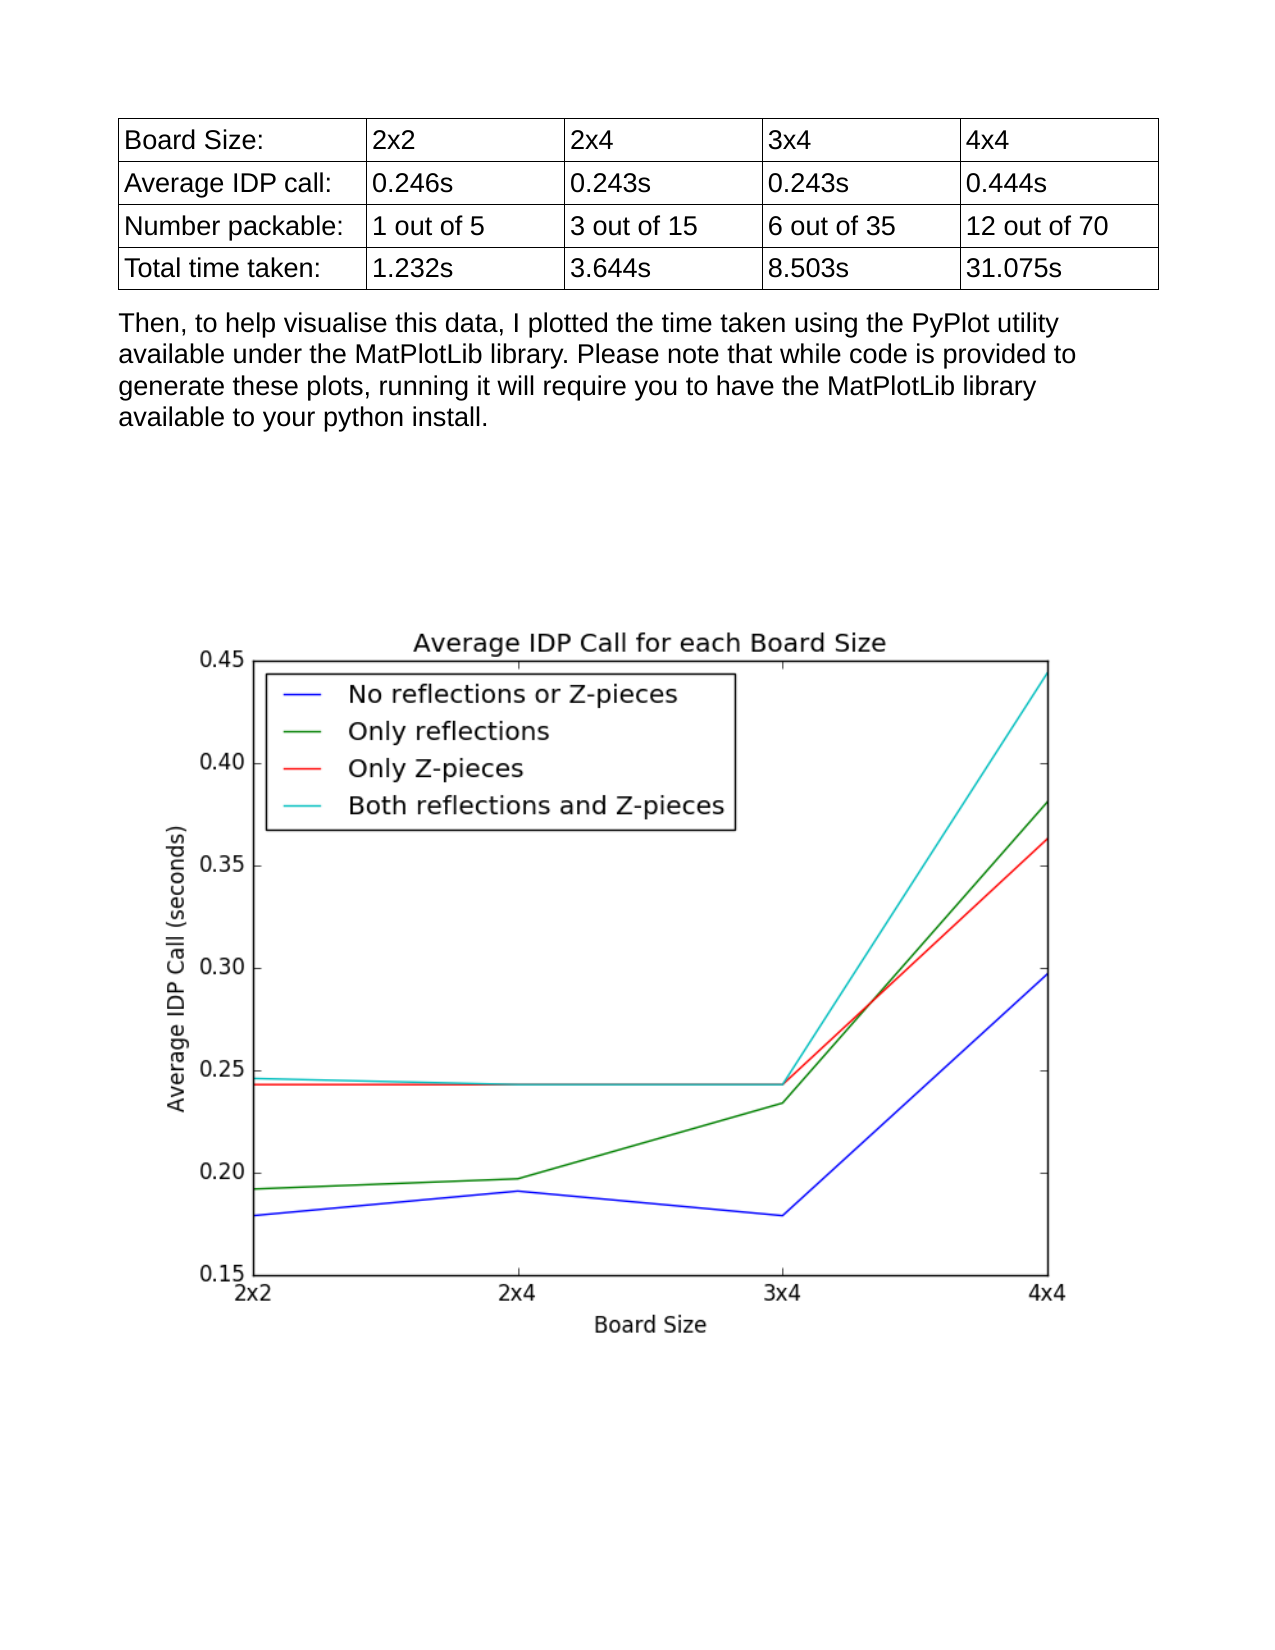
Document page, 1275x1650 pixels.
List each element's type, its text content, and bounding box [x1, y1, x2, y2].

table_header 2x4 [565, 119, 762, 161]
table_header 2x2 [367, 119, 564, 161]
table_header 3x4 [763, 119, 960, 161]
table_cell 3 out of 15 [565, 205, 762, 247]
picture [126, 584, 1149, 1352]
table_cell 31.075s [961, 248, 1158, 289]
table_cell 6 out of 35 [763, 205, 960, 247]
table_header Board Size: [119, 119, 366, 161]
table_cell 3.644s [565, 248, 762, 289]
table_cell 0.243s [565, 162, 762, 204]
text Then, to help visualise this data, I plotted the time taken using the PyPlot utility available under the MatPlotLib library. Please note that while code is provided to generate these plots, running it will require you to have the MatPlotLib library available to your python install. [118, 307, 1141, 432]
table_cell Average IDP call: [119, 162, 366, 204]
table_cell 0.444s [961, 162, 1158, 204]
table_cell 1 out of 5 [367, 205, 564, 247]
table_cell 8.503s [763, 248, 960, 289]
table_header 4x4 [961, 119, 1158, 161]
table_cell 0.243s [763, 162, 960, 204]
table_cell 0.246s [367, 162, 564, 204]
table_cell 1.232s [367, 248, 564, 289]
table_cell Number packable: [119, 205, 366, 247]
table_cell 12 out of 70 [961, 205, 1158, 247]
table_cell Total time taken: [119, 248, 366, 289]
